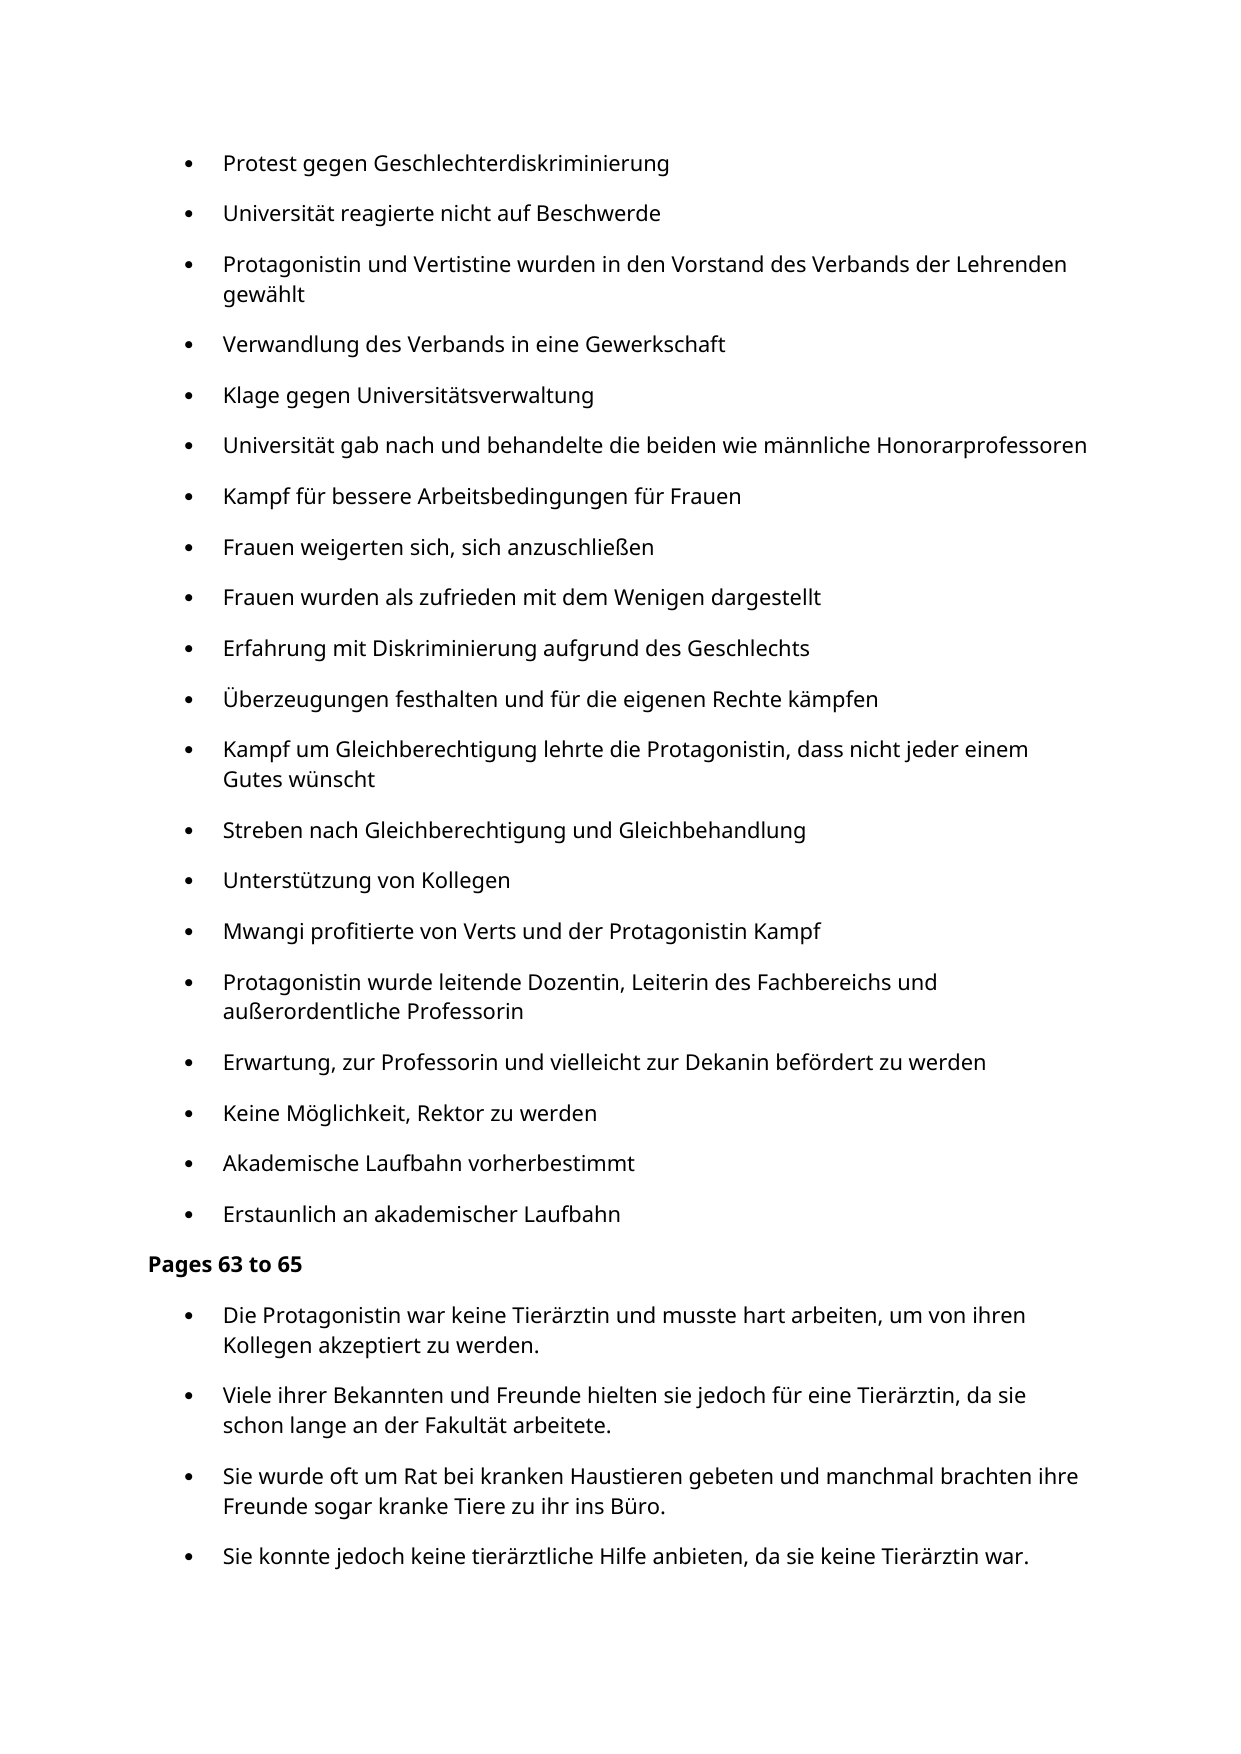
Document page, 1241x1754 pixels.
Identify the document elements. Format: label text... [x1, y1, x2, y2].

list Akademische Laufbahn vorherbestimmt [185, 1148, 1093, 1178]
list Frauen wurden als zufrieden mit dem Wenigen dargestellt [185, 582, 1093, 612]
list Streben nach Gleichberechtigung und Gleichbehandlung [185, 815, 1093, 844]
list Überzeugungen festhalten und für die eigenen Rechte kämpfen [185, 684, 1093, 713]
list Viele ihrer Bekannten und Freunde hielten sie jedoch für eine Tierärztin, da sie schon lange an der Fakultät arbeitete. [185, 1381, 1093, 1440]
list Erstaunlich an akademischer Laufbahn [185, 1199, 1093, 1229]
list Universität reagierte nicht auf Beschwerde [185, 198, 1093, 228]
list Die Protagonistin war keine Tierärztin und musste hart arbeiten, um von ihren Kollegen akzeptiert zu werden. [185, 1300, 1093, 1360]
list Kampf um Gleichberechtigung lehrte die Protagonistin, dass nicht jeder einem Gutes wünscht [185, 734, 1093, 794]
list Verwandlung des Verbands in eine Gewerkschaft [185, 329, 1093, 359]
list Protagonistin und Vertistine wurden in den Vorstand des Verbands der Lehrenden gewählt [185, 249, 1093, 308]
list Mwangi profitierte von Verts und der Protagonistin Kampf [185, 916, 1093, 946]
list Kampf für bessere Arbeitsbedingungen für Frauen [185, 481, 1093, 511]
list Sie wurde oft um Rat bei kranken Haustieren gebeten und manchmal brachten ihre Freunde sogar kranke Tiere zu ihr ins Büro. [185, 1461, 1093, 1521]
list Erwartung, zur Professorin und vielleicht zur Dekanin befördert zu werden [185, 1047, 1093, 1077]
list Protest gegen Geschlechterdiskriminierung [185, 148, 1093, 177]
list Frauen weigerten sich, sich anzuschließen [185, 532, 1093, 562]
list Erfahrung mit Diskriminierung aufgrund des Geschlechts [185, 633, 1093, 663]
list Keine Möglichkeit, Rektor zu werden [185, 1098, 1093, 1127]
list Protagonistin wurde leitende Dozentin, Leiterin des Fachbereichs und außerordentliche Professorin [185, 967, 1093, 1026]
list Universität gab nach und behandelte die beiden wie männliche Honorarprofessoren [185, 431, 1093, 460]
list Klage gegen Universitätsverwaltung [185, 380, 1093, 410]
list Unterstützung von Kollegen [185, 865, 1093, 895]
list Sie konnte jedoch keine tierärztliche Hilfe anbieten, da sie keine Tierärztin war. [185, 1541, 1093, 1571]
text Pages 63 to 65 [148, 1249, 1093, 1279]
